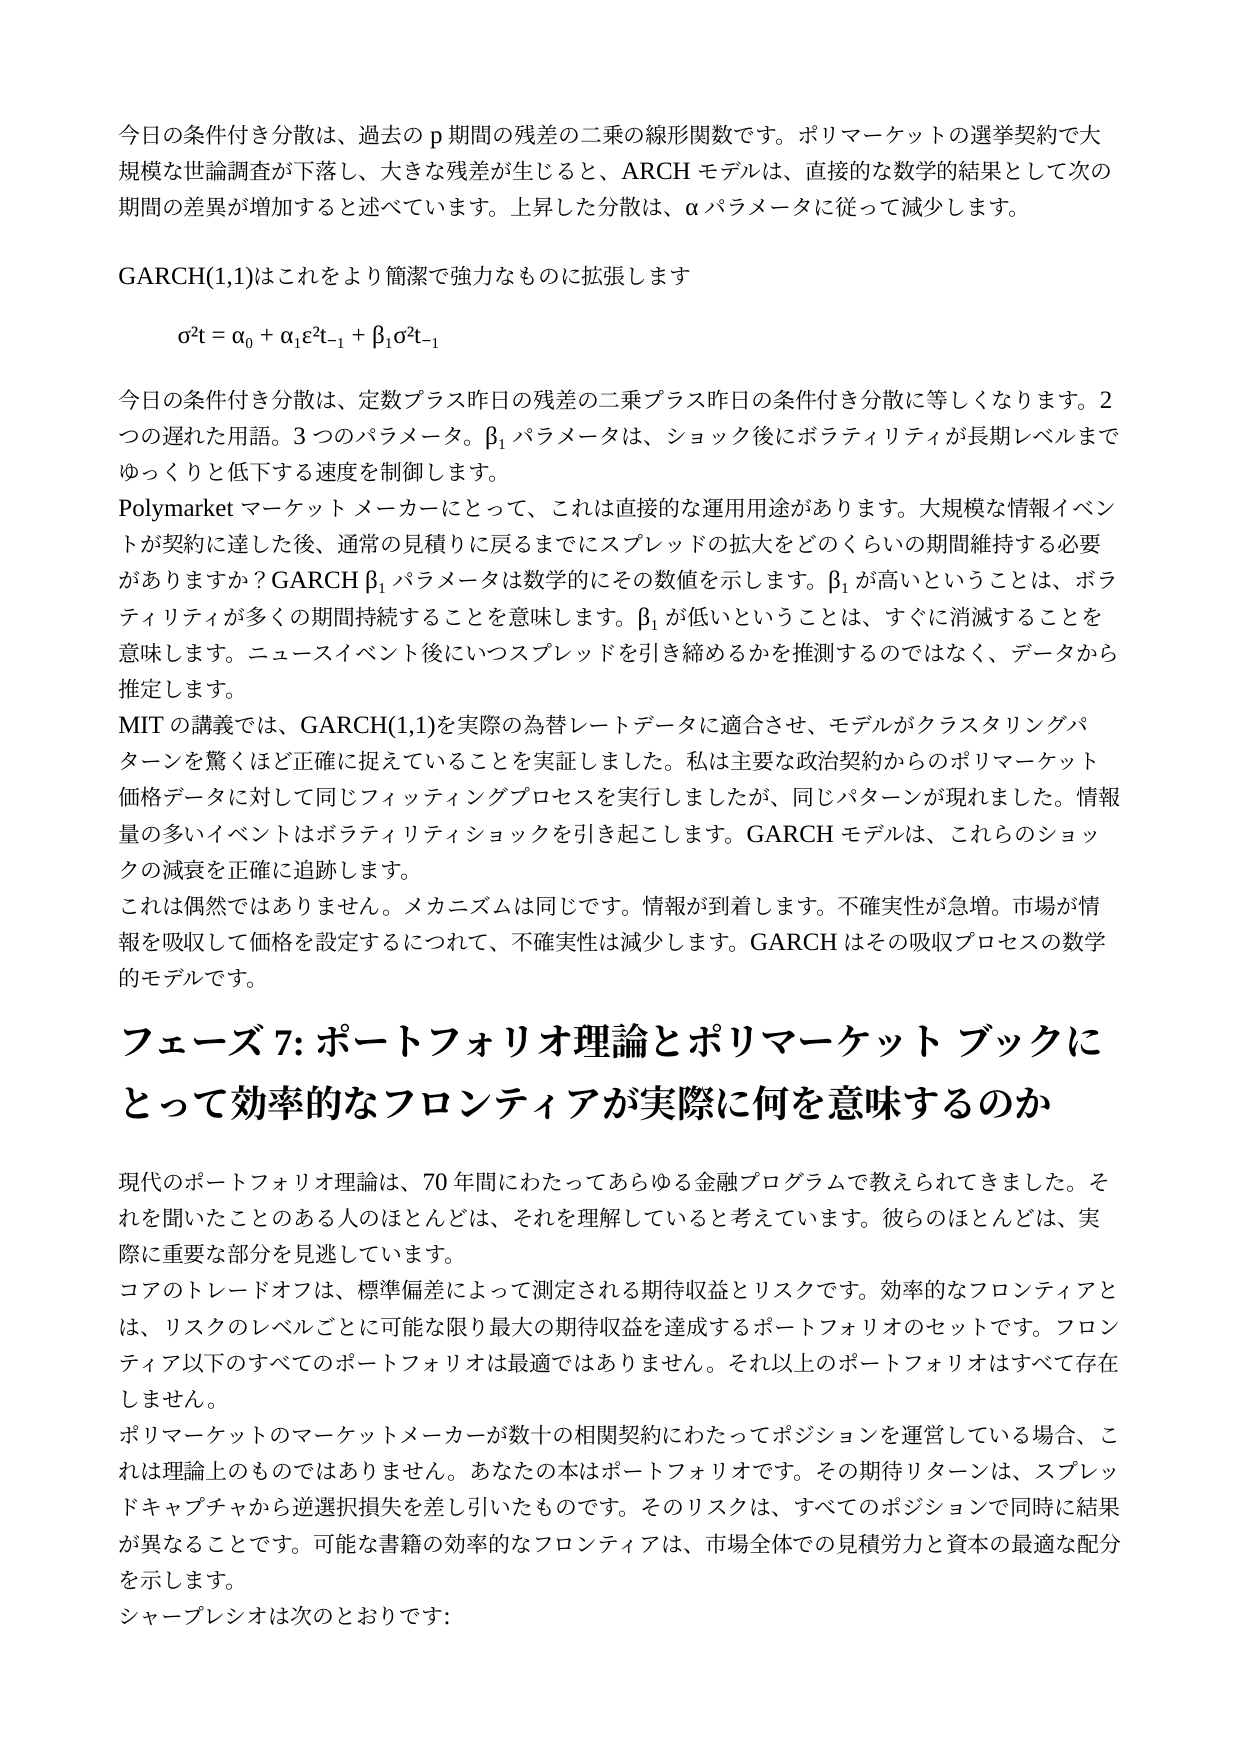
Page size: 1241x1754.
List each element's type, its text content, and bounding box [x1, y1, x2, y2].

text 今日の条件付き分散は、過去の p 期間の残差の二乗の線形関数です。ポリマーケットの選挙契約で大規模な世論調査が下落し、大きな残差が生じると、ARCH モデルは、直接的な数学的結果として次の期間の差異が増加すると述べています。上昇した分散は、α パラメータに従って減少します。 [118, 118, 1122, 222]
text GARCH(1,1)はこれをより簡潔で強力なものに拡張します [118, 259, 1122, 291]
text ポリマーケットのマーケットメーカーが数十の相関契約にわたってポジションを運営している場合、これは理論上のものではありません。あなたの本はポートフォリオです。その期待リターンは、スプレッドキャプチャから逆選択損失を差し引いたものです。そのリスクは、すべてのポジションで同時に結果が異なることです。可能な書籍の効率的なフロンティアは、市場全体での見積労力と資本の最適な配分を示します。 [118, 1418, 1122, 1594]
subtitle フェーズ 7: ポートフォリオ理論とポリマーケット ブックにとって効率的なフロンティアが実際に何を意味するのか [118, 1012, 1122, 1128]
text σ²t = α₀ + α₁ε²t₋₁ + β₁σ²t₋₁ [177, 321, 1063, 349]
text コアのトレードオフは、標準偏差によって測定される期待収益とリスクです。効率的なフロンティアとは、リスクのレベルごとに可能な限り最大の期待収益を達成するポートフォリオのセットです。フロンティア以下のすべてのポートフォリオは最適ではありません。それ以上のポートフォリオはすべて存在しません。 [118, 1274, 1122, 1414]
text 現代のポートフォリオ理論は、70 年間にわたってあらゆる金融プログラムで教えられてきました。それを聞いたことのある人のほとんどは、それを理解していると考えています。彼らのほとんどは、実際に重要な部分を見逃しています。 [118, 1165, 1122, 1269]
text 今日の条件付き分散は、定数プラス昨日の残差の二乗プラス昨日の条件付き分散に等しくなります。2 つの遅れた用語。3 つのパラメータ。β₁ パラメータは、ショック後にボラティリティが長期レベルまでゆっくりと低下する速度を制御します。 [118, 383, 1122, 487]
text MITの講義では、GARCH(1,1)を実際の為替レートデータに適合させ、モデルがクラスタリングパターンを驚くほど正確に捉えていることを実証しました。私は主要な政治契約からのポリマーケット価格データに対して同じフィッティングプロセスを実行しましたが、同じパターンが現れました。情報量の多いイベントはボラティリティショックを引き起こします。GARCH モデルは、これらのショックの減衰を正確に追跡します。 [118, 708, 1122, 884]
text これは偶然ではありません。メカニズムは同じです。情報が到着します。不確実性が急増。市場が情報を吸収して価格を設定するにつれて、不確実性は減少します。GARCH はその吸収プロセスの数学的モデルです。 [118, 889, 1122, 993]
text Polymarket マーケット メーカーにとって、これは直接的な運用用途があります。大規模な情報イベントが契約に達した後、通常の見積りに戻るまでにスプレッドの拡大をどのくらいの期間維持する必要がありますか？GARCH β₁ パラメータは数学的にその数値を示します。β₁ が高いということは、ボラティリティが多くの期間持続することを意味します。β₁ が低いということは、すぐに消滅することを意味します。ニュースイベント後にいつスプレッドを引き締めるかを推測するのではなく、データから推定します。 [118, 491, 1122, 704]
text シャープレシオは次のとおりです: [118, 1599, 1122, 1631]
